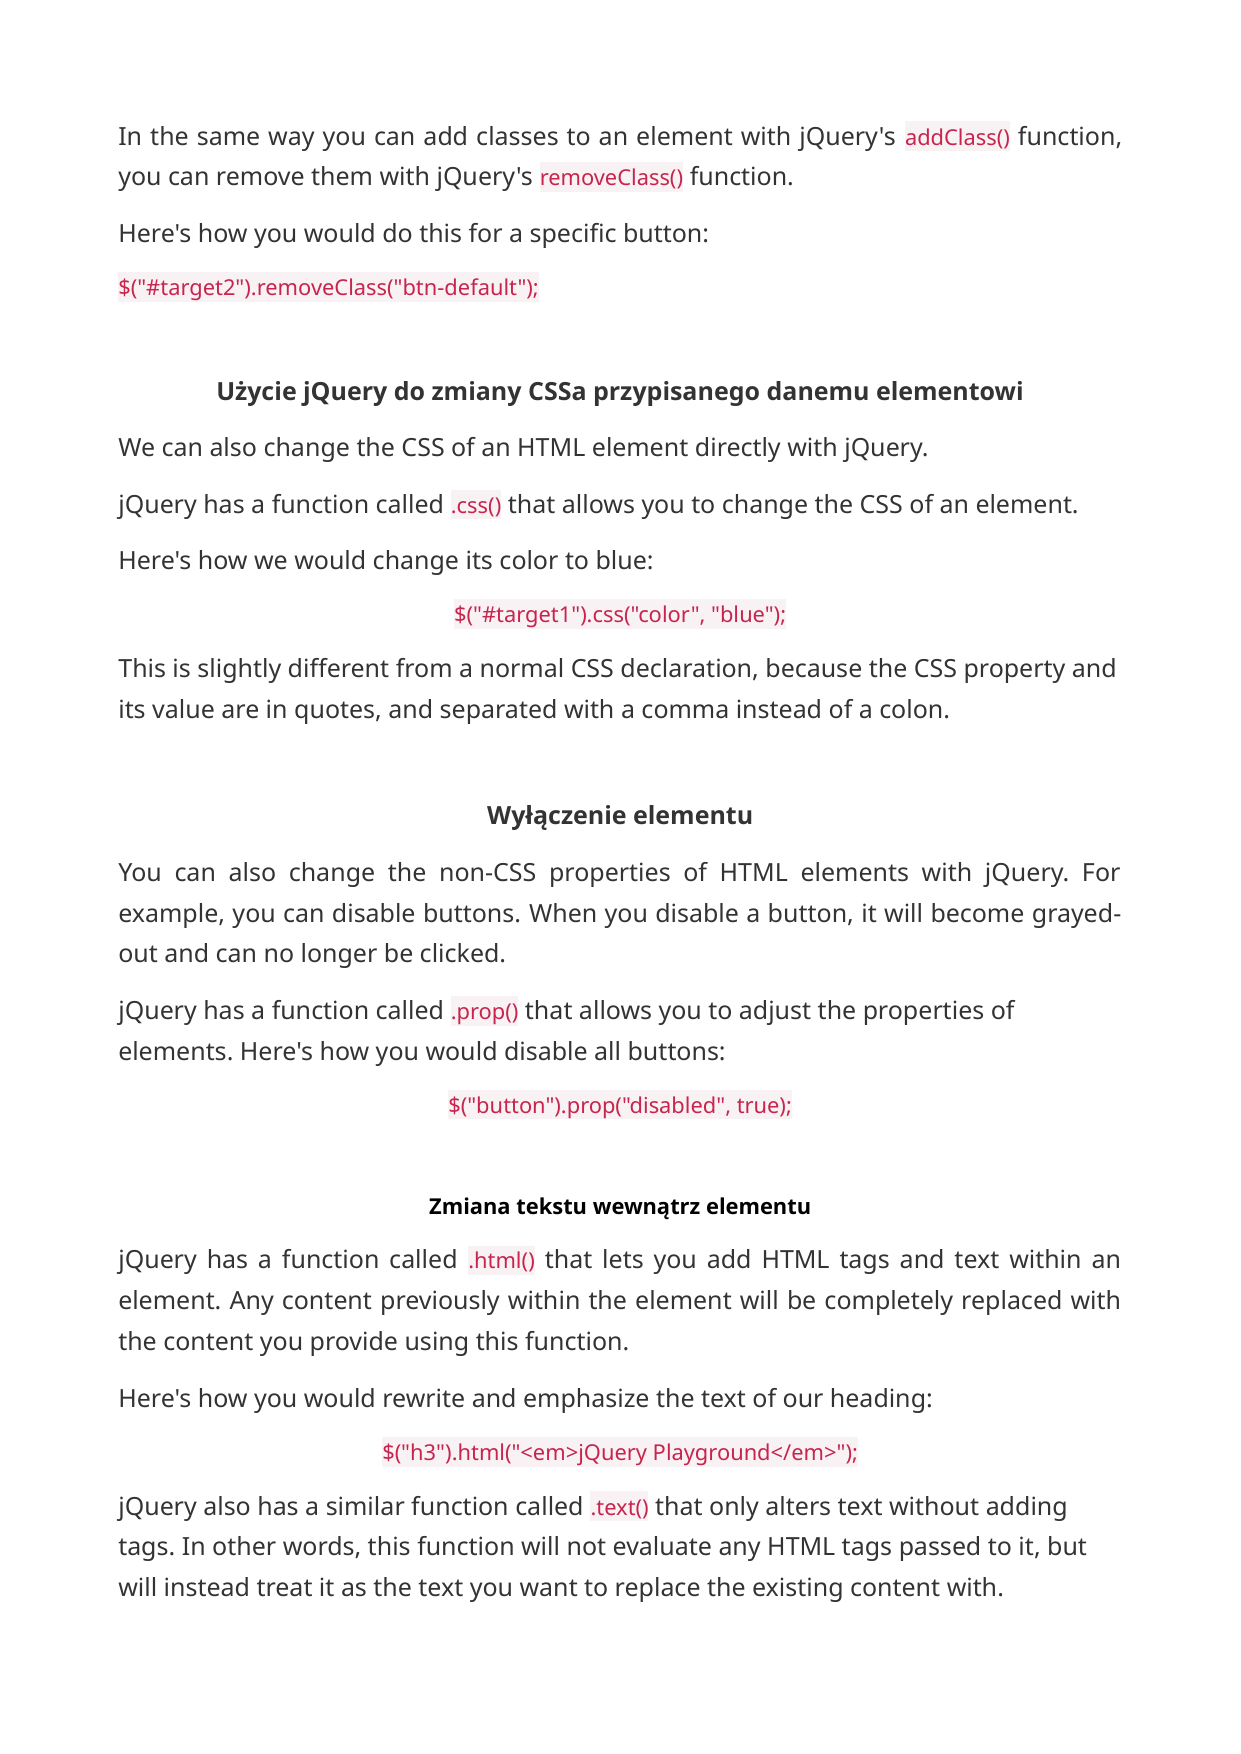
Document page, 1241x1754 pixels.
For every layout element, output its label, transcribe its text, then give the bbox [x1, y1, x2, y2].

text Zmiana tekstu wewnątrz elementu [118, 1191, 1122, 1221]
text jQuery has a function called .css() that allows you to change the CSS of an element. [118, 486, 1122, 520]
text We can also change the CSS of an HTML element directly with jQuery. [118, 430, 1122, 464]
text $("button").prop("disabled", true); [118, 1090, 1122, 1119]
text Here's how you would rewrite and emphasize the text of our heading: [118, 1380, 1122, 1414]
text This is slightly different from a normal CSS declaration, because the CSS property and its value are in quotes, and separated with a comma instead of a colon. [118, 651, 1122, 725]
text $("#target2").removeClass("btn-default"); [118, 272, 1122, 302]
text jQuery has a function called .prop() that allows you to adjust the properties of elements. Here's how you would disable all buttons: [118, 992, 1122, 1067]
text jQuery has a function called .html() that lets you add HTML tags and text within an element. Any content previously within the element will be completely replaced with the content you provide using this function. [118, 1242, 1122, 1358]
text In the same way you can add classes to an element with jQuery's addClass() function, you can remove them with jQuery's removeClass() function. [118, 118, 1122, 193]
text $("h3").html("<em>jQuery Playground</em>"); [118, 1437, 1122, 1467]
text Here's how we would change its color to blue: [118, 543, 1122, 577]
text You can also change the non-CSS properties of HTML elements with jQuery. For example, you can disable buttons. When you disable a button, it will become grayed-out and can no longer be clicked. [118, 854, 1122, 970]
text jQuery also has a similar function called .text() that only alters text without adding tags. In other words, this function will not evaluate any HTML tags passed to it, but will instead treat it as the text you want to replace the existing content with. [118, 1488, 1122, 1604]
text Here's how you would do this for a specific button: [118, 215, 1122, 249]
text Wyłączenie elementu [118, 798, 1122, 832]
text Użycie jQuery do zmiany CSSa przypisanego danemu elementowi [118, 373, 1122, 407]
text $("#target1").css("color", "blue"); [118, 599, 1122, 629]
